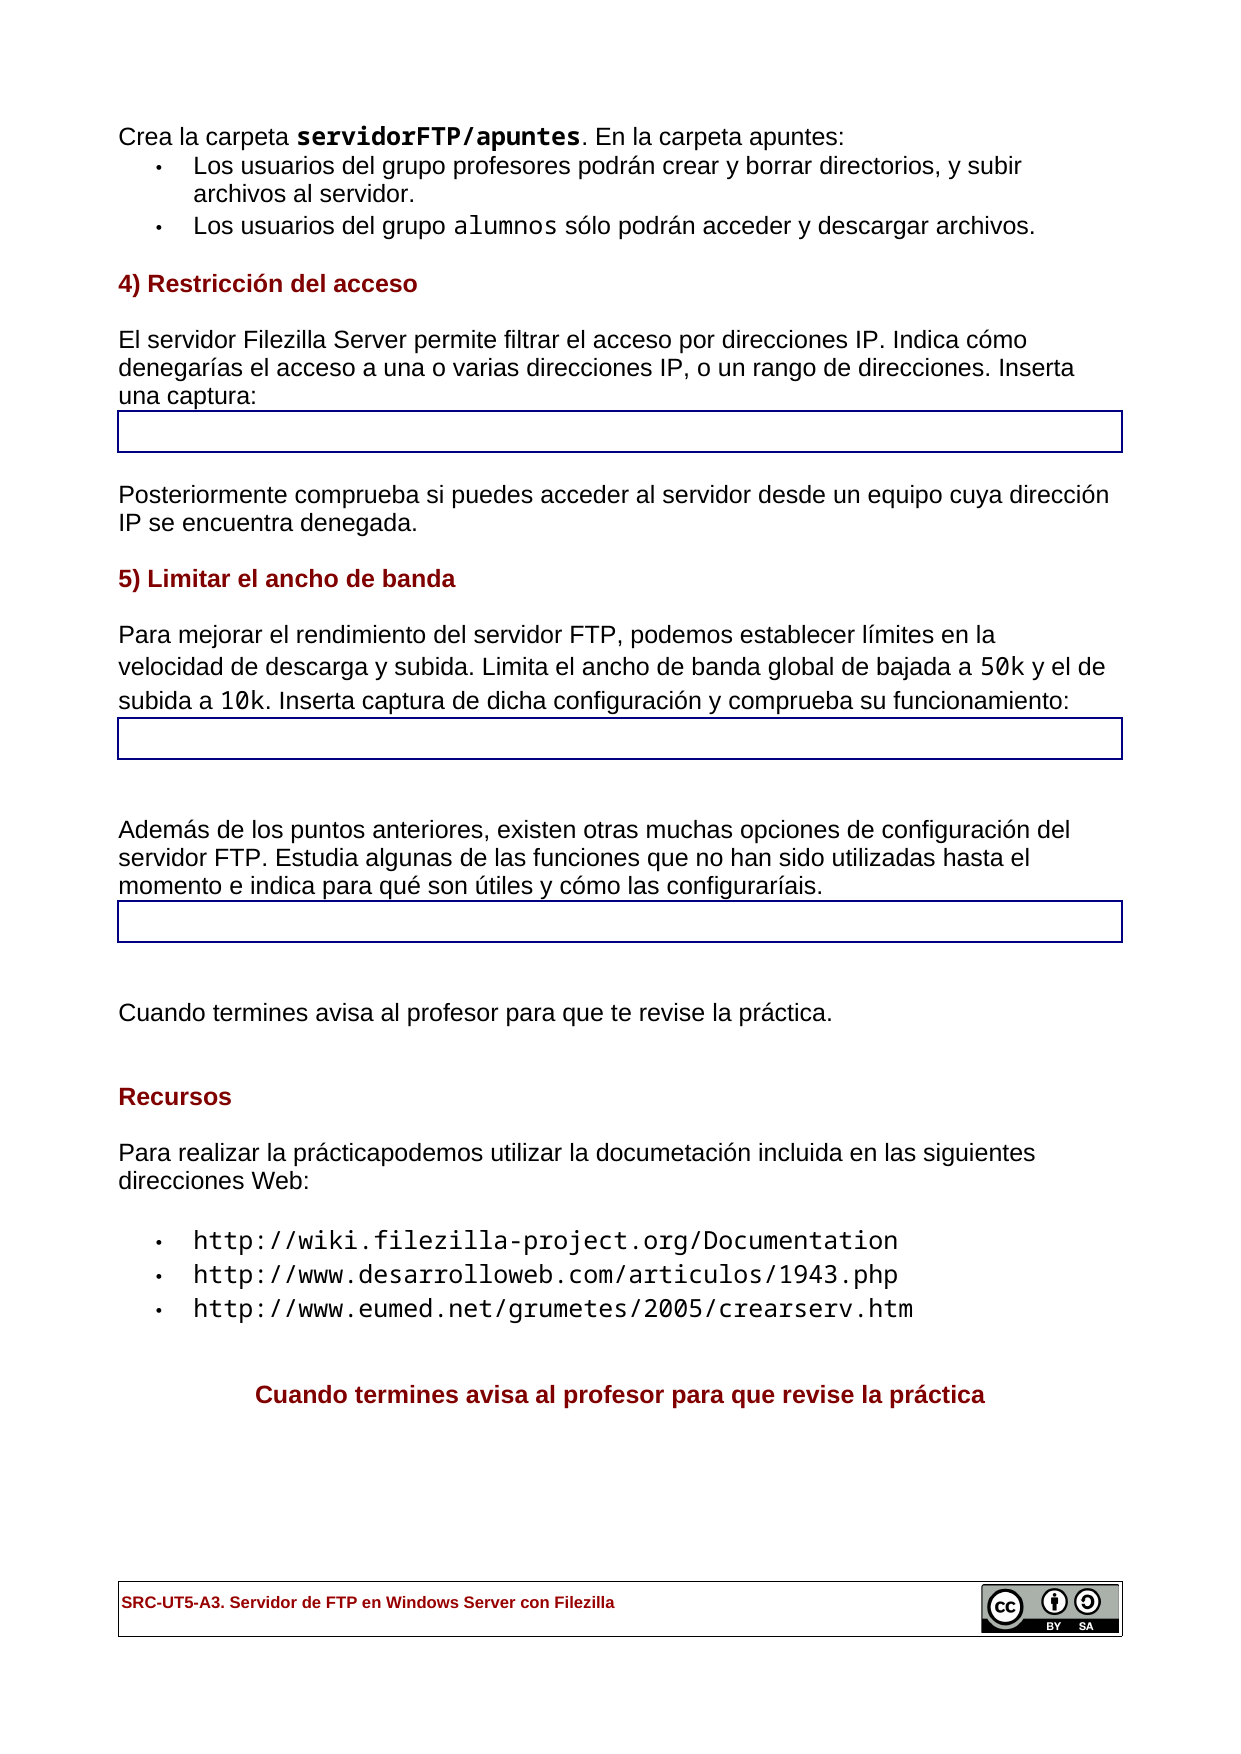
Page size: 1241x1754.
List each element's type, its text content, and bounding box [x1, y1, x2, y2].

table_header [119, 412, 1121, 451]
picture [981, 1584, 1119, 1633]
text El servidor Filezilla Server permite filtrar el acceso por direcciones IP. Indica cómo [118, 326, 1122, 354]
text Recursos [118, 1083, 1122, 1111]
text Posteriormente comprueba si puedes acceder al servidor desde un equipo cuya dirección IP se encuentra denegada. [118, 481, 1122, 537]
text denegarías el acceso a una o varias direcciones IP, o un rango de direcciones. Inserta una captura: [118, 354, 1122, 409]
list http://www.desarrolloweb.com/articulos/1943.php [156, 1257, 1122, 1291]
list Los usuarios del grupo alumnos sólo podrán acceder y descargar archivos. [156, 208, 1122, 242]
text momento e indica para qué son útiles y cómo las configuraríais. [118, 872, 1122, 900]
text servidor FTP. Estudia algunas de las funciones que no han sido utilizadas hasta el [118, 844, 1122, 872]
list http://wiki.filezilla-project.org/Documentation [156, 1222, 1122, 1257]
text velocidad de descarga y subida. Limita el ancho de banda global de bajada a 50k y el de subida a 10k. Inserta captura de dicha configuración y comprueba su funcionamiento: [118, 648, 1122, 717]
text Para mejorar el rendimiento del servidor FTP, podemos establecer límites en la [118, 621, 1122, 648]
text 4) Restricción del acceso [118, 270, 1122, 298]
table_header [119, 902, 1121, 941]
text 5) Limitar el ancho de banda [118, 565, 1122, 593]
text Cuando termines avisa al profesor para que te revise la práctica. [118, 999, 1122, 1027]
text Además de los puntos anteriores, existen otras muchas opciones de configuración del [118, 816, 1122, 844]
text Para realizar la prácticapodemos utilizar la documetación incluida en las siguientes direcciones Web: [118, 1139, 1122, 1194]
list http://www.eumed.net/grumetes/2005/crearserv.htm [156, 1291, 1122, 1325]
text Crea la carpeta servidorFTP/apuntes. En la carpeta apuntes: [118, 118, 1122, 152]
list Los usuarios del grupo profesores podrán crear y borrar directorios, y subir archivos al servidor. [156, 152, 1122, 208]
table_header [119, 719, 1121, 758]
text Cuando termines avisa al profesor para que revise la práctica [118, 1381, 1122, 1408]
